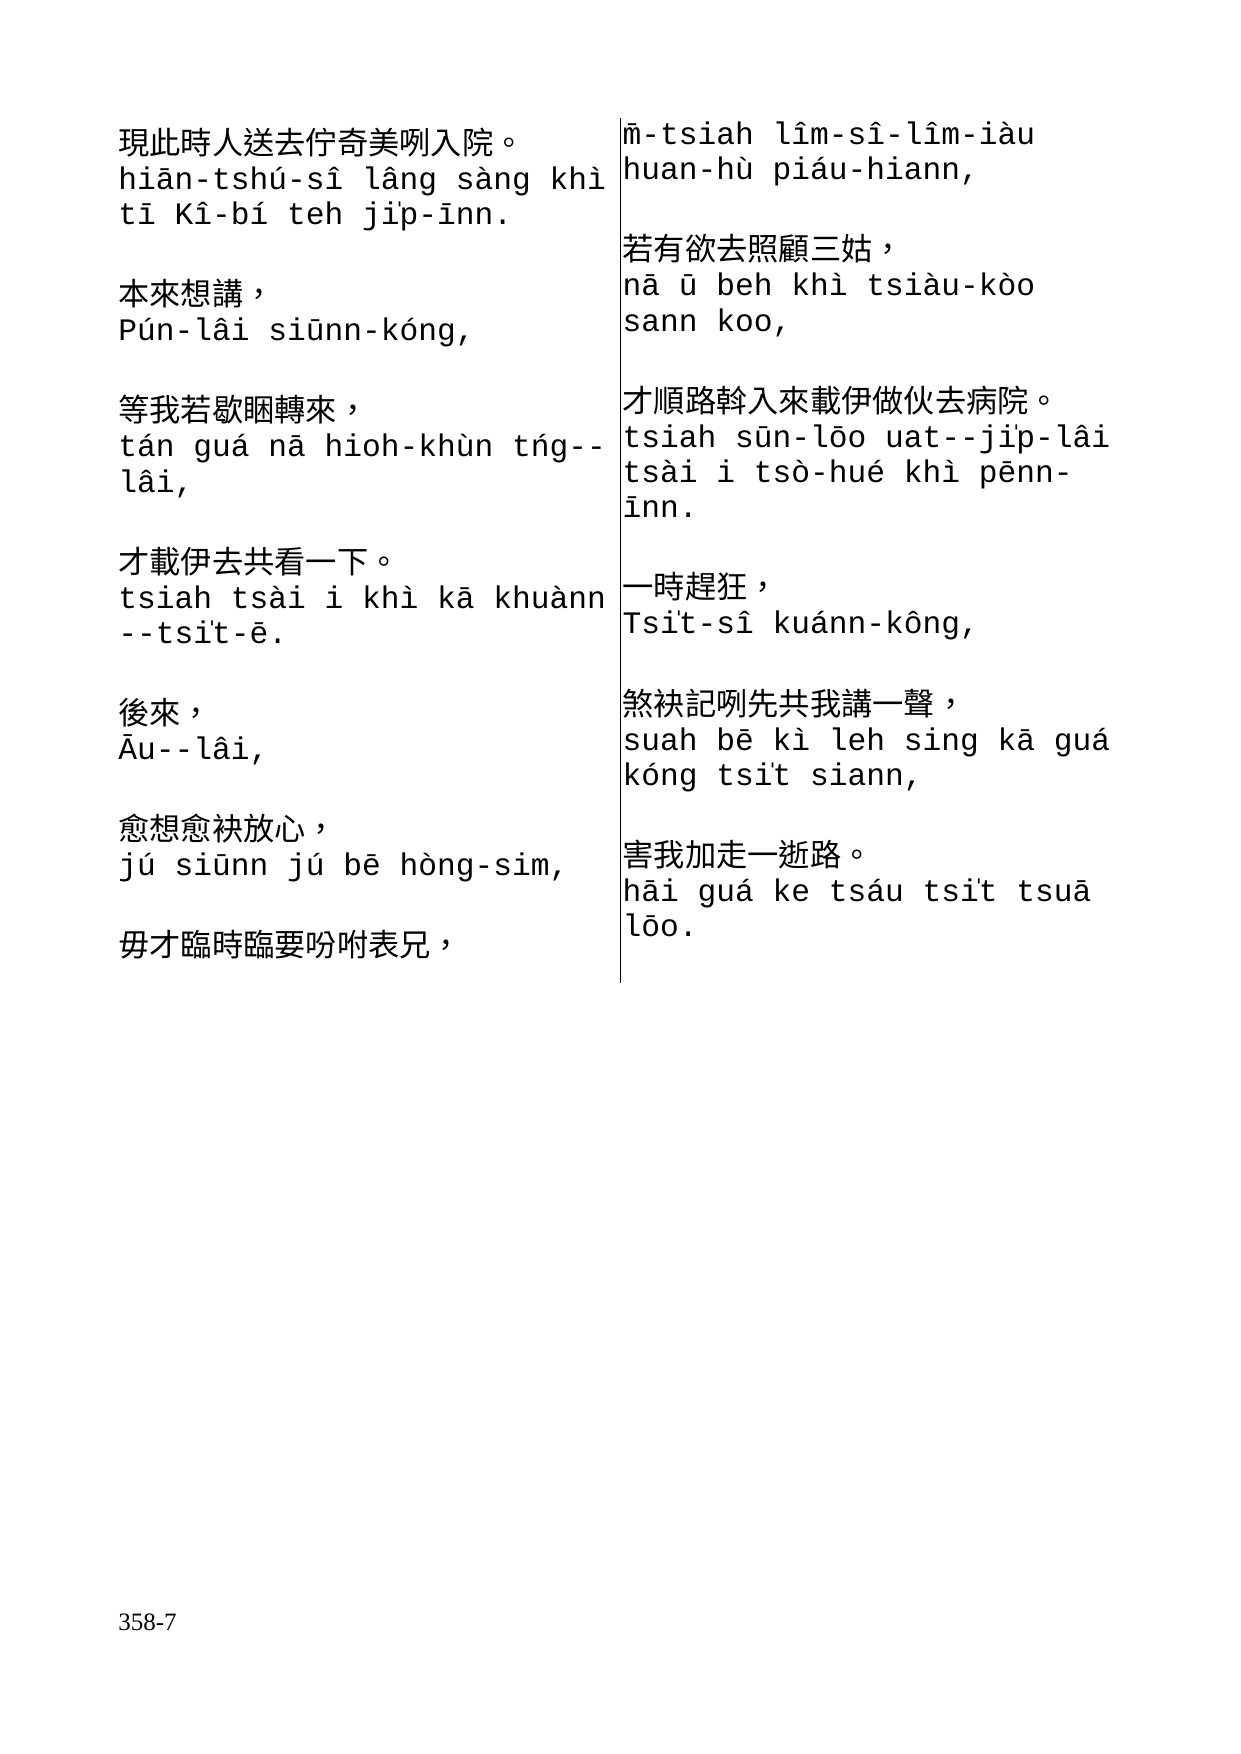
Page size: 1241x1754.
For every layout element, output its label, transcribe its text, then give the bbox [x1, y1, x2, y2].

text 後來， [118, 688, 618, 734]
text tsiah sūn-lōo uat--ji̍p-lâi tsài i tsò-hué khì pēnn-īnn. [622, 421, 1122, 527]
text 煞袂記咧先共我講一聲， [622, 679, 1122, 724]
text suah bē kì leh sing kā guá kóng tsi̍t siann, [622, 724, 1122, 795]
text 一時趕狂， [622, 563, 1122, 608]
text 才載伊去共看一下。 [118, 537, 618, 582]
text 毋才臨時臨要吩咐表兄， [118, 921, 618, 966]
text nā ū beh khì tsiàu-kòo sann koo, [622, 269, 1122, 340]
text tsiah tsài i khì kā khuànn --tsi̍t-ē. [118, 582, 618, 653]
text Pún-lâi siūnn-kóng, [118, 315, 618, 350]
text 才順路斡入來載伊做伙去病院。 [622, 376, 1122, 421]
text Āu--lâi, [118, 734, 618, 769]
text 若有欲去照顧三姑， [622, 224, 1122, 269]
text hāi guá ke tsáu tsi̍t tsuā lōo. [622, 875, 1122, 946]
text tán guá nā hioh-khùn tńg--lâi, [118, 431, 618, 502]
text 愈想愈袂放心， [118, 804, 618, 850]
text 現此時人送去佇奇美咧入院。 [118, 118, 618, 163]
text 本來想講， [118, 269, 618, 315]
text 等我若歇睏轉來， [118, 386, 618, 431]
text jú siūnn jú bē hòng-sim, [118, 850, 618, 885]
text hiān-tshú-sî lâng sàng khì tī Kî-bí teh ji̍p-īnn. [118, 163, 618, 234]
text 害我加走一逝路。 [622, 830, 1122, 875]
text m̄-tsiah lîm-sî-lîm-iàu huan-hù piáu-hiann, [622, 118, 1122, 189]
text Tsi̍t-sî kuánn-kông, [622, 608, 1122, 643]
